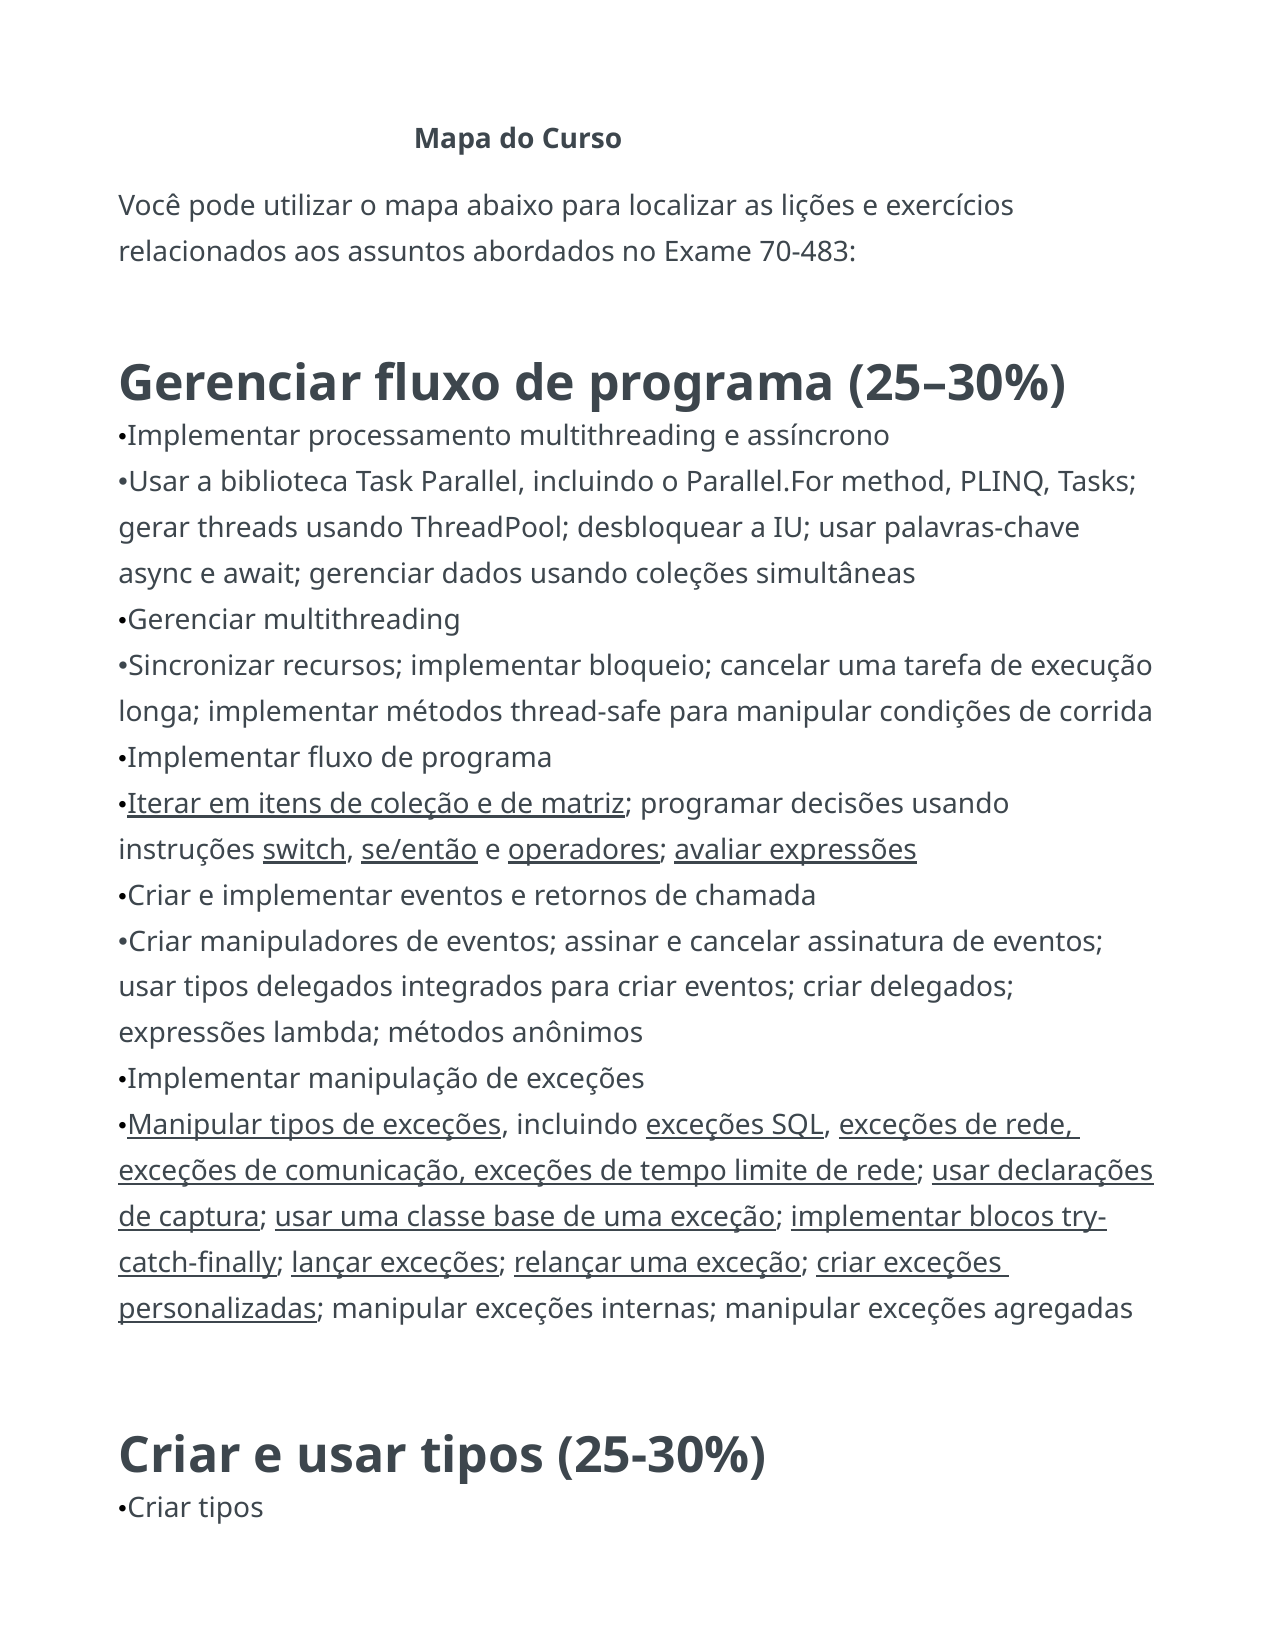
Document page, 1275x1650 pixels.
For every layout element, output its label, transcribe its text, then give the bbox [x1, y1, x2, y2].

text Mapa do Curso [118, 118, 1157, 156]
list Usar a biblioteca Task Parallel, incluindo o Parallel.For method, PLINQ, Tasks; gerar threads usando ThreadPool; desbloquear a IU; usar palavras-chave async e await; gerenciar dados usando coleções simultâneas [118, 461, 1157, 592]
list Implementar fluxo de programa [118, 737, 1157, 775]
list Manipular tipos de exceções, incluindo exceções SQL, exceções de rede, exceções de comunicação, exceções de tempo limite de rede; usar declarações de captura; usar uma classe base de uma exceção; implementar blocos try-catch-finally; lançar exceções; relançar uma exceção; criar exceções personalizadas; manipular exceções internas; manipular exceções agregadas [118, 1104, 1157, 1327]
list Criar manipuladores de eventos; assinar e cancelar assinatura de eventos; usar tipos delegados integrados para criar eventos; criar delegados; expressões lambda; métodos anônimos [118, 921, 1157, 1051]
list Criar e implementar eventos e retornos de chamada [118, 875, 1157, 913]
subtitle Criar e usar tipos (25-30%) [118, 1419, 1157, 1487]
list Sincronizar recursos; implementar bloqueio; cancelar uma tarefa de execução longa; implementar métodos thread-safe para manipular condições de corrida [118, 645, 1157, 729]
subtitle Gerenciar fluxo de programa (25–30%) [118, 347, 1157, 416]
list Iterar em itens de coleção e de matriz; programar decisões usando instruções switch, se/então e operadores; avaliar expressões [118, 783, 1157, 867]
list Criar tipos [118, 1487, 1157, 1526]
list Gerenciar multithreading [118, 599, 1157, 638]
list Implementar processamento multithreading e assíncrono [118, 416, 1157, 454]
text Você pode utilizar o mapa abaixo para localizar as lições e exercícios relacionados aos assuntos abordados no Exame 70-483: [118, 185, 1157, 269]
list Implementar manipulação de exceções [118, 1059, 1157, 1097]
